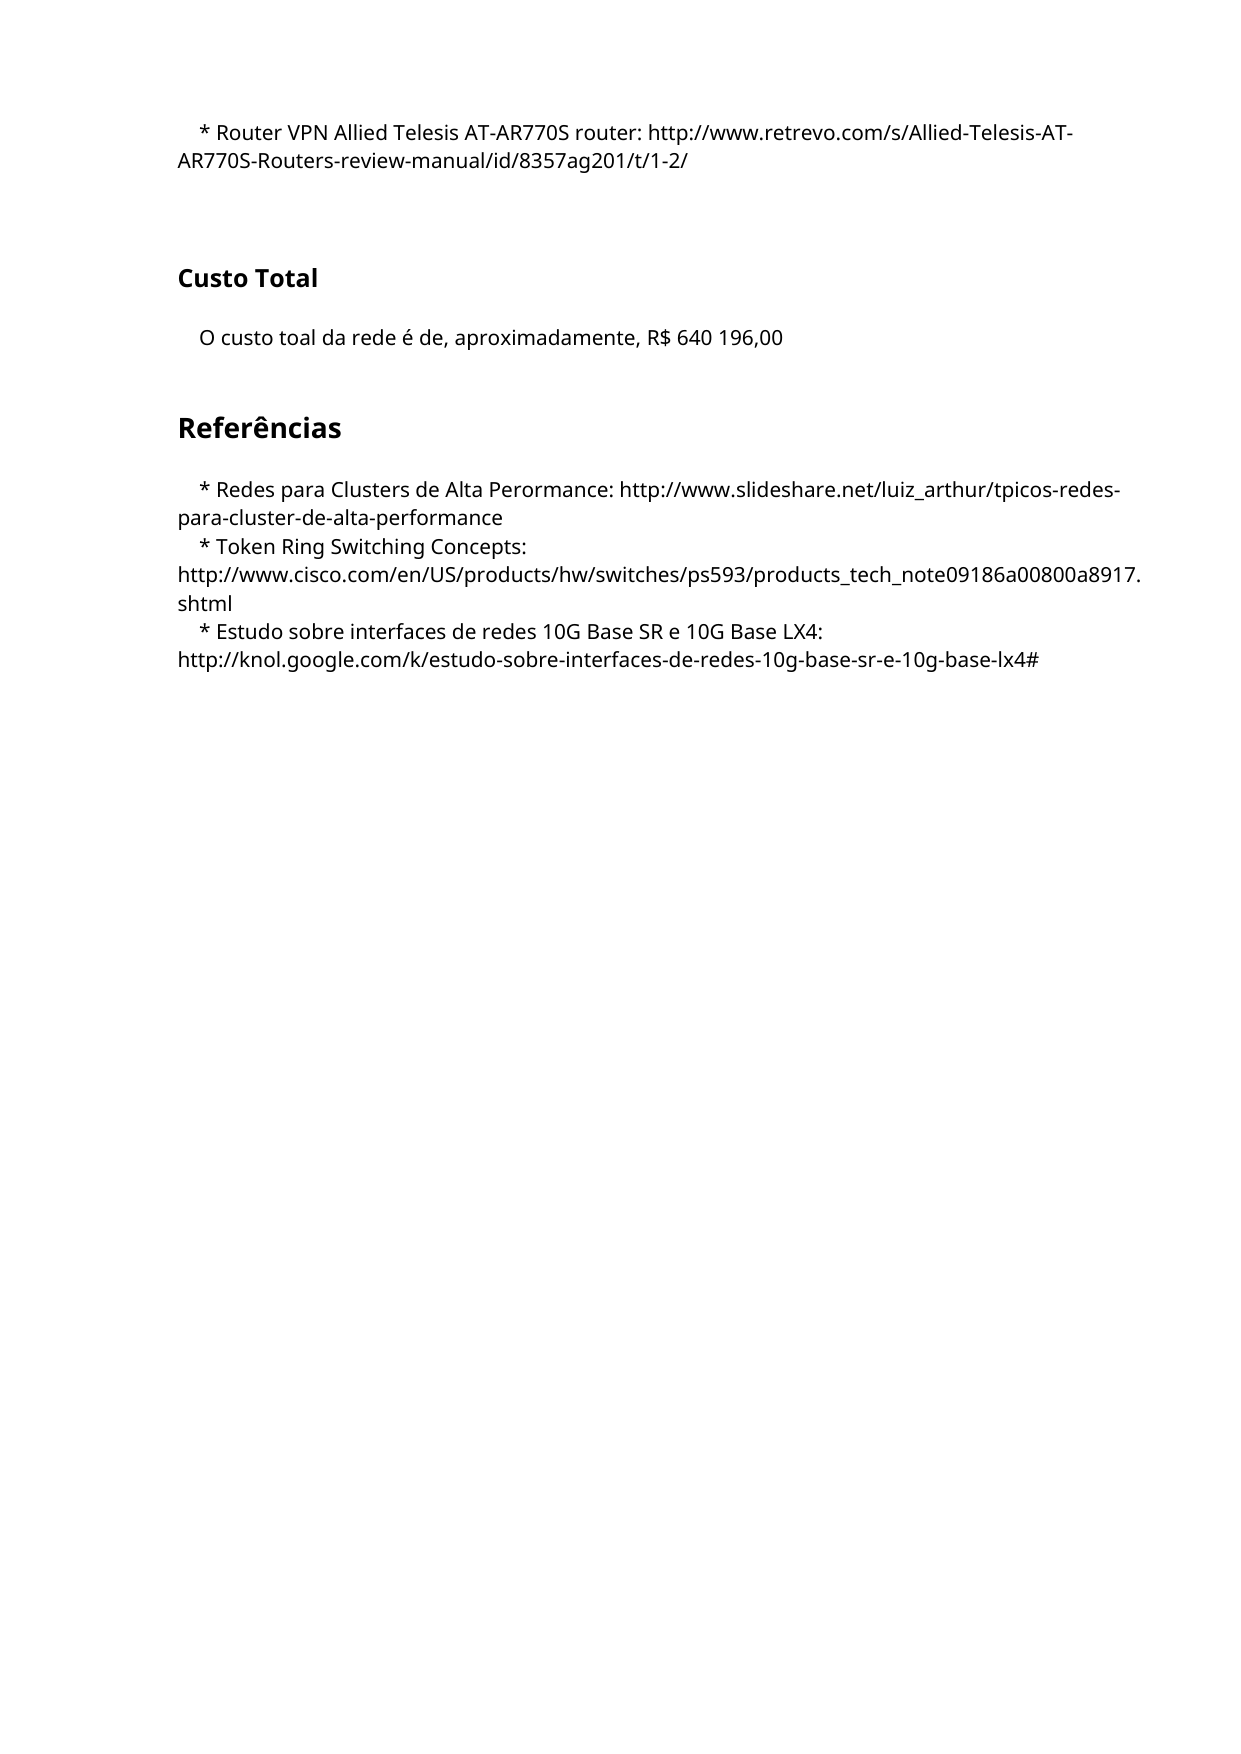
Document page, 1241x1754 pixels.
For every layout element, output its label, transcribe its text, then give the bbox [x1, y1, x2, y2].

text Custo Total [318, 260, 1152, 294]
text O custo toal da rede é de, aproximadamente, R$ 640 196,00 Referências * Redes para Clusters de Alta Perormance: http://www.slideshare.net/luiz_arthur/tpicos-redes-para-cluster-de-alta-performance * Token Ring Switching Concepts: http://www.cisco.com/en/US/products/hw/switches/ps593/products_tech_note09186a00800a8917.shtml * Estudo sobre interfaces de redes 10G Base SR e 10G Base LX4: http://knol.google.com/k/estudo-sobre-interfaces-de-redes-10g-base-sr-e-10g-base-lx4# [177, 323, 1152, 759]
text * Router VPN Allied Telesis AT-AR770S router: http://www.retrevo.com/s/Allied-Telesis-AT-AR770S-Routers-review-manual/id/8357ag201/t/1-2/ [688, 118, 1152, 175]
